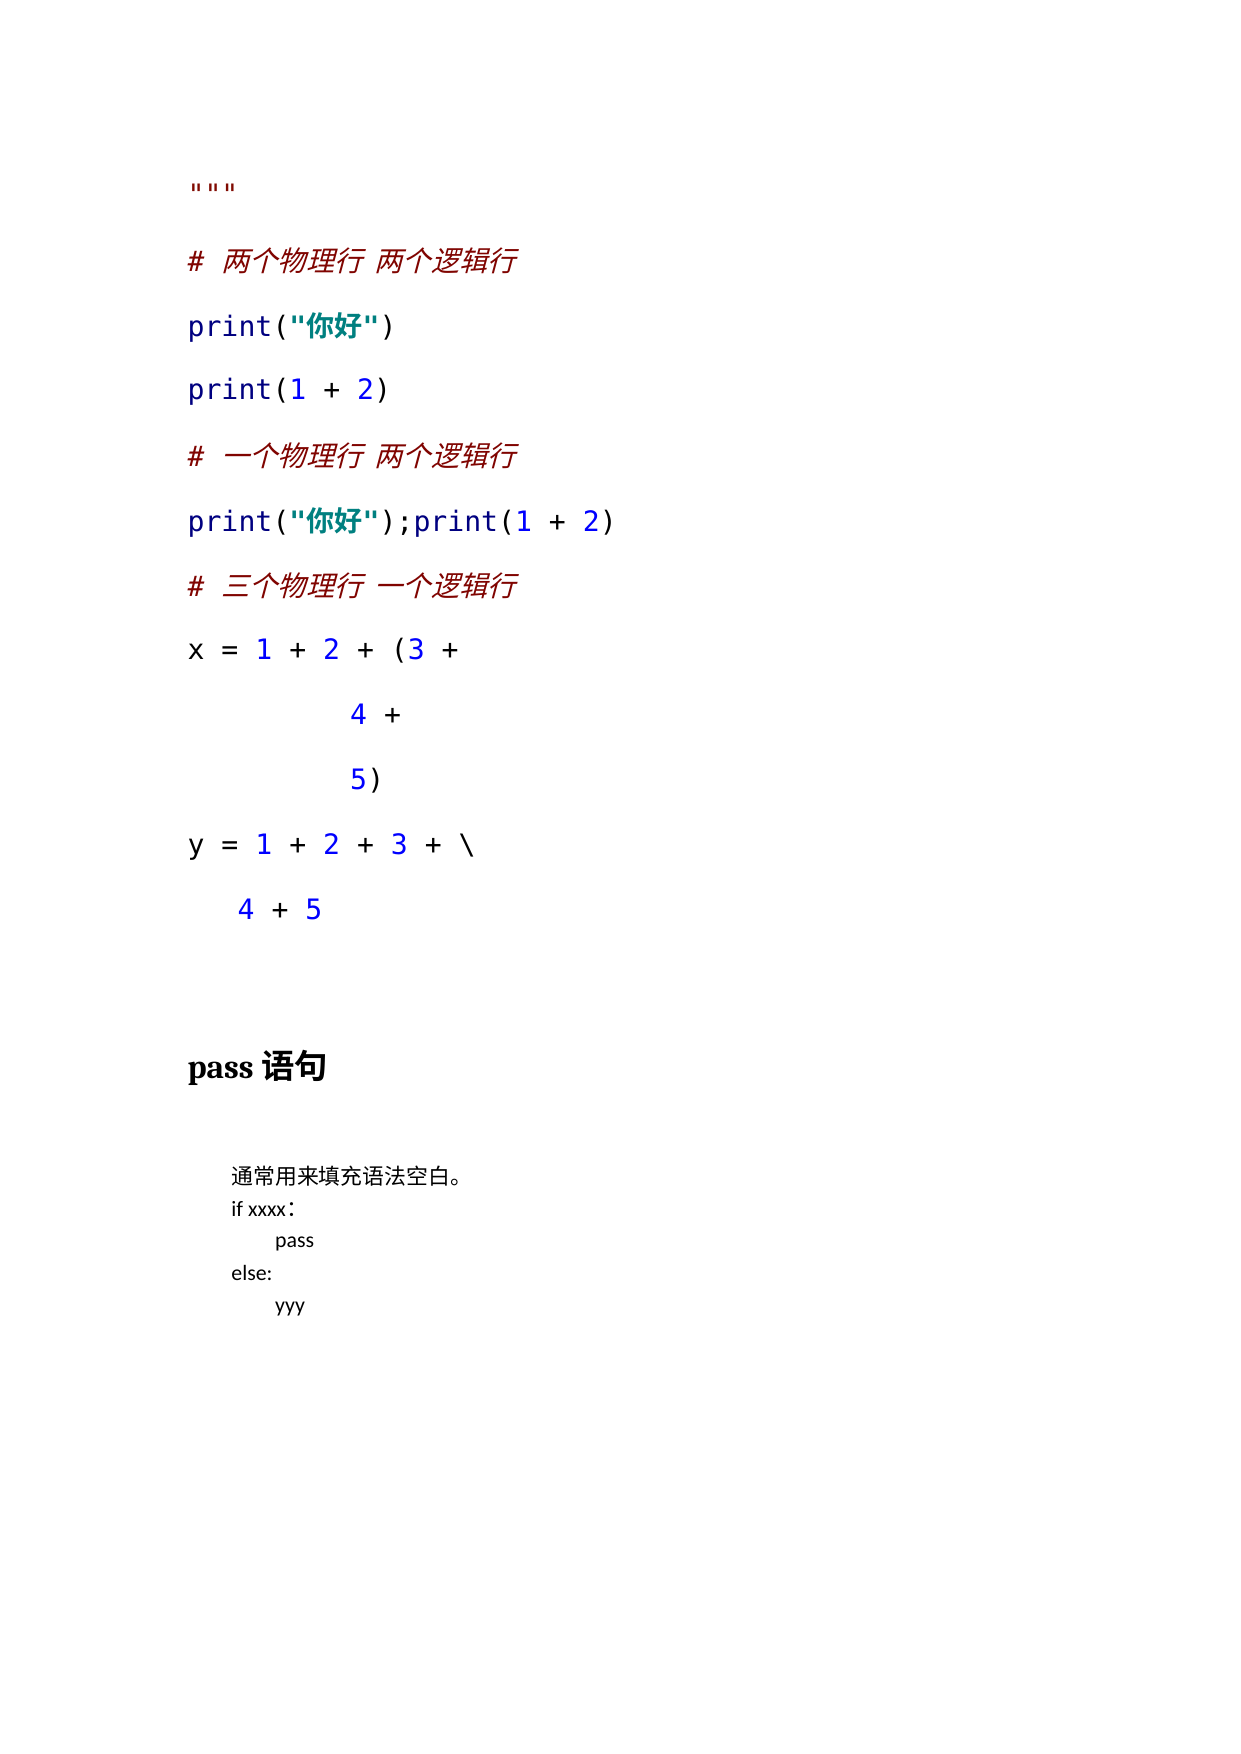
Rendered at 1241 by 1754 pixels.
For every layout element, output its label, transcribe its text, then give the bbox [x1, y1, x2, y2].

text print("你好") [187, 292, 1053, 357]
text 4 + [187, 682, 1053, 747]
text print(1 + 2) [187, 357, 1053, 422]
text 5) [187, 747, 1053, 812]
text x = 1 + 2 + (3 + [187, 617, 1053, 682]
subtitle pass 语句 [187, 1031, 1053, 1096]
text if xxxx： [187, 1191, 1053, 1223]
text pass [187, 1223, 1053, 1256]
text # 两个物理行 两个逻辑行 [187, 227, 1053, 292]
text y = 1 + 2 + 3 + \ [187, 812, 1053, 877]
text print("你好");print(1 + 2) [187, 487, 1053, 552]
text # 一个物理行 两个逻辑行 [187, 422, 1053, 487]
text 通常用来填充语法空白。 [187, 1158, 1053, 1191]
text else: [187, 1256, 1053, 1288]
text 4 + 5 [187, 877, 1053, 942]
text yyy [187, 1288, 1053, 1321]
text # 三个物理行 一个逻辑行 [187, 552, 1053, 617]
text """ [187, 162, 1053, 227]
